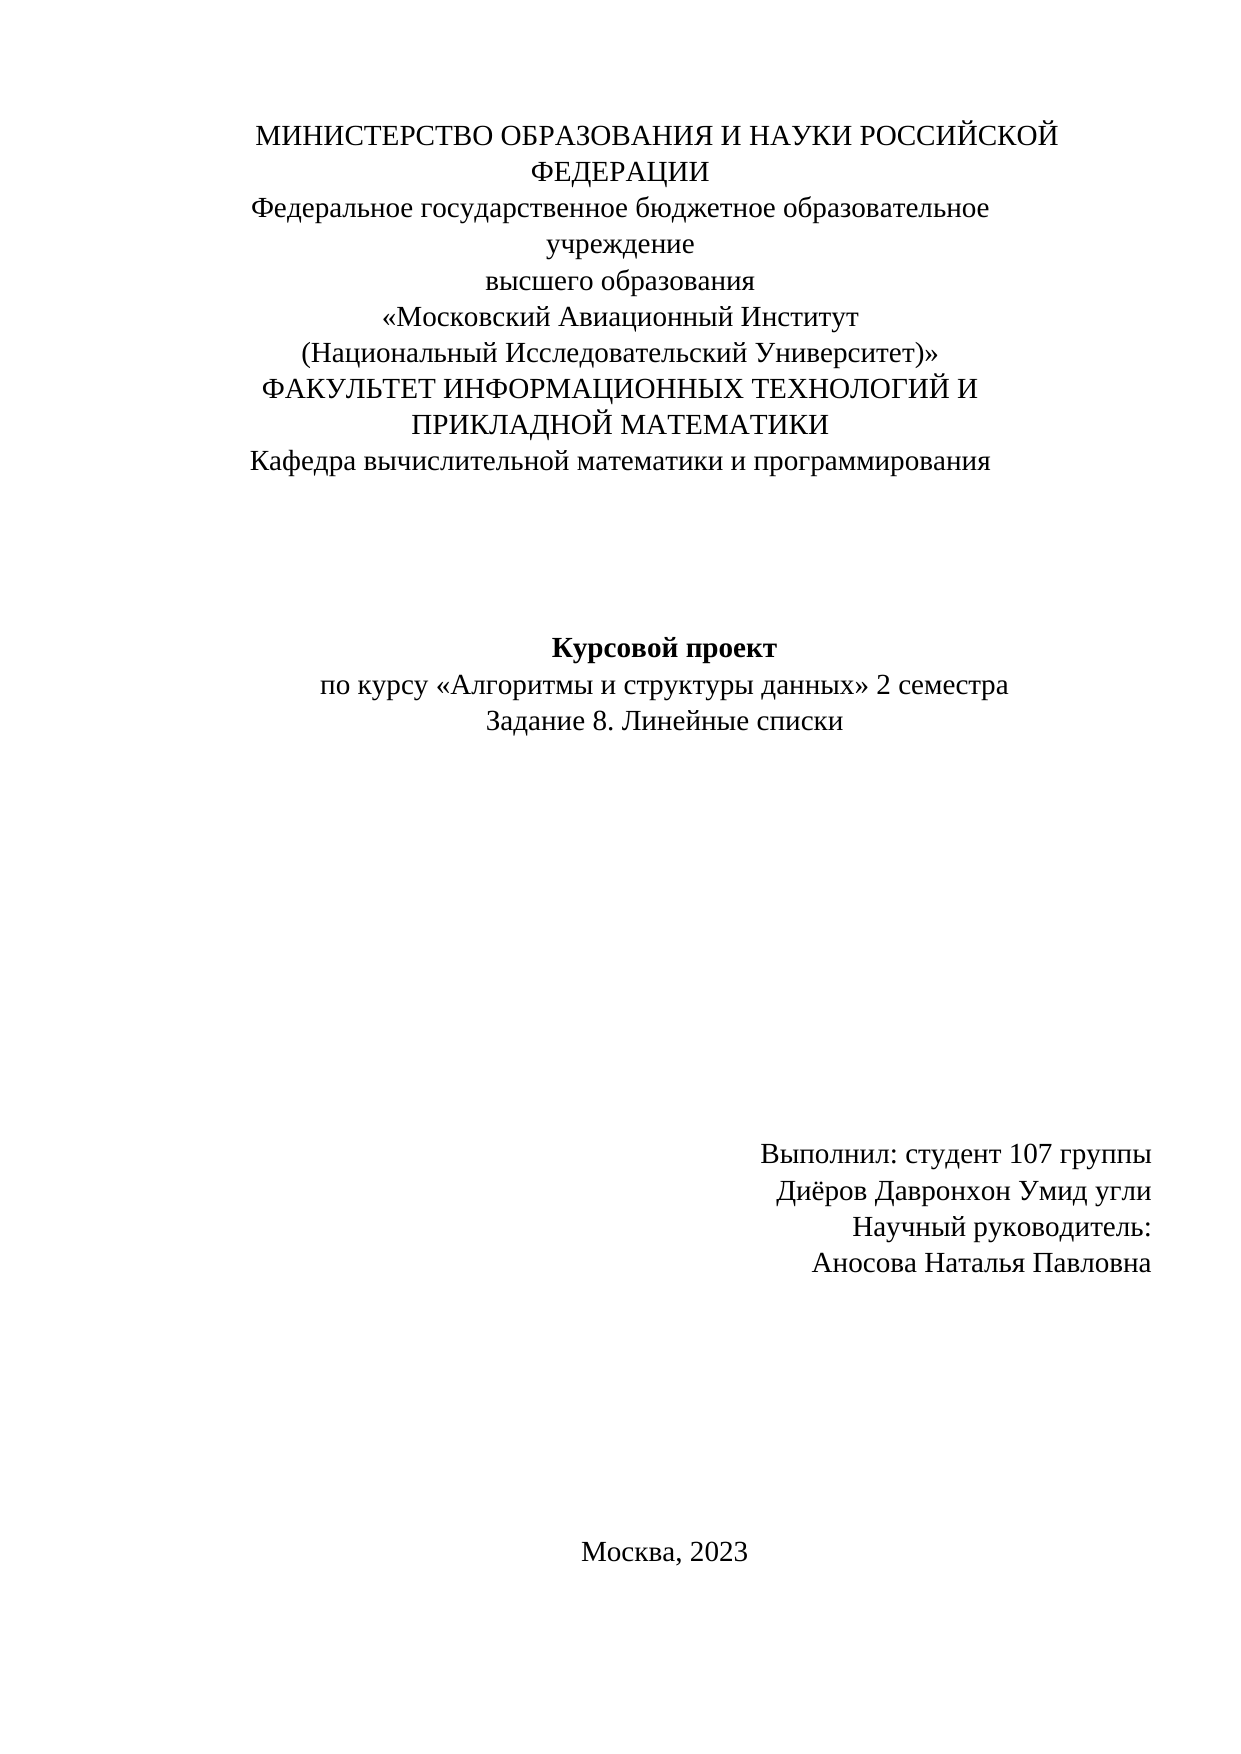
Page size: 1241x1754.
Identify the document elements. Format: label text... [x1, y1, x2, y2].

text Федеральное государственное бюджетное образовательное учреждение [177, 190, 1063, 260]
text Научный руководитель: [177, 1209, 1152, 1242]
text МИНИСТЕРСТВО ОБРАЗОВАНИЯ И НАУКИ РОССИЙСКОЙ ФЕДЕРАЦИИ [177, 118, 1063, 188]
text Выполнил: студент 107 группы [177, 1137, 1152, 1170]
text Задание 8. Линейные списки [177, 703, 1152, 736]
text по курсу «Алгоритмы и структуры данных» 2 семестра [177, 667, 1152, 700]
text Диёров Давронхон Умид угли [177, 1173, 1152, 1206]
text Курсовой проект [177, 631, 1152, 664]
text Москва, 2023 [177, 1534, 1152, 1568]
text ФАКУЛЬТЕТ ИНФОРМАЦИОННЫХ ТЕХНОЛОГИЙ И ПРИКЛАДНОЙ МАТЕМАТИКИ [177, 371, 1063, 441]
text «Московский Авиационный Институт [177, 299, 1063, 332]
text Аносова Наталья Павловна [177, 1245, 1152, 1279]
text высшего образования [177, 263, 1063, 296]
text Кафедра вычислительной математики и программирования [177, 443, 1063, 477]
text (Национальный Исследовательский Университет)» [177, 335, 1063, 368]
